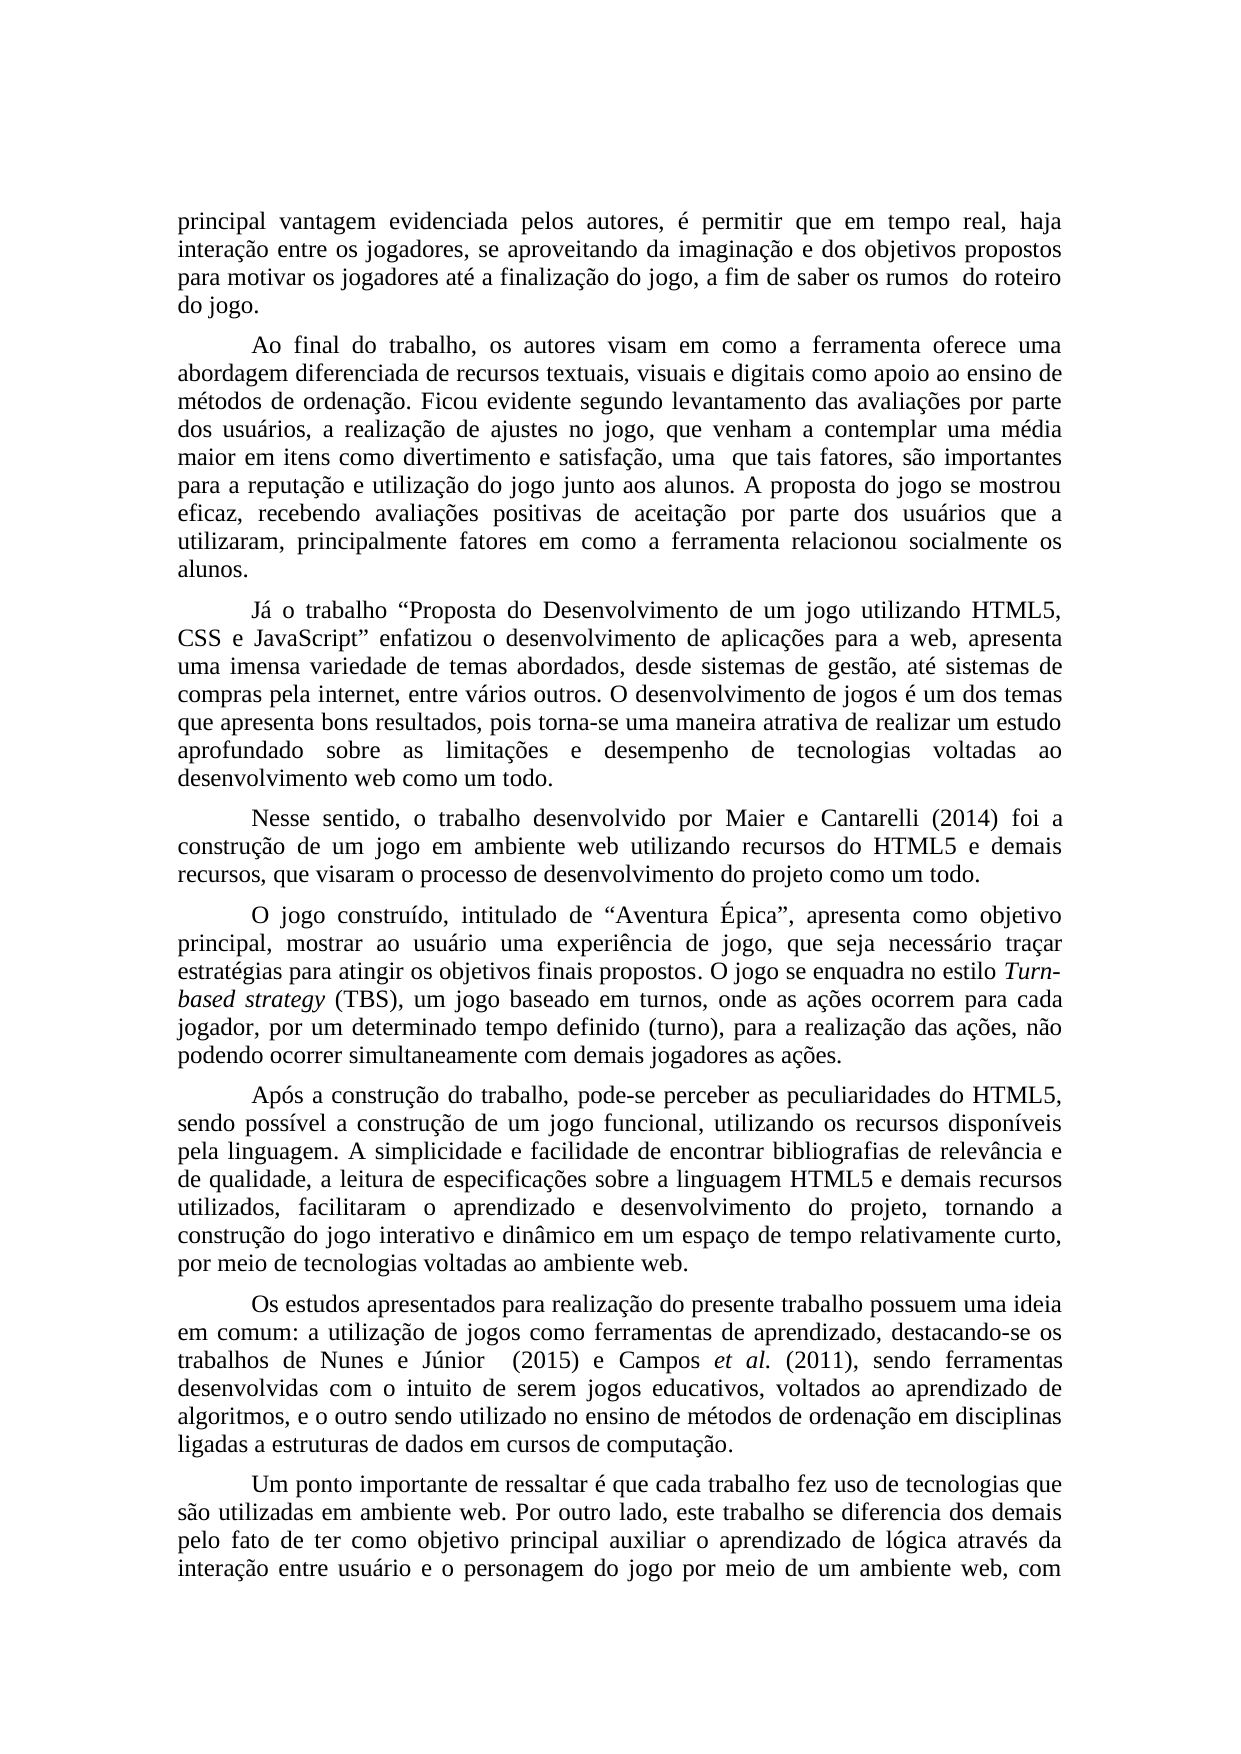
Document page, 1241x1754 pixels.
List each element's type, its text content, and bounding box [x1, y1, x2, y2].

text Um ponto importante de ressaltar é que cada trabalho fez uso de tecnologias que são utilizadas em ambiente web. Por outro lado, este trabalho se diferencia dos demais pelo fato de ter como objetivo principal auxiliar o aprendizado de lógica através da interação entre usuário e o personagem do jogo por meio de um ambiente web, com [177, 1470, 1063, 1582]
text Já o trabalho “Proposta do Desenvolvimento de um jogo utilizando HTML5, CSS e JavaScript” enfatizou o desenvolvimento de aplicações para a web, apresenta uma imensa variedade de temas abordados, desde sistemas de gestão, até sistemas de compras pela internet, entre vários outros. O desenvolvimento de jogos é um dos temas que apresenta bons resultados, pois torna-se uma maneira atrativa de realizar um estudo aprofundado sobre as limitações e desempenho de tecnologias voltadas ao desenvolvimento web como um todo. [177, 596, 1063, 792]
text Os estudos apresentados para realização do presente trabalho possuem uma ideia em comum: a utilização de jogos como ferramentas de aprendizado, destacando-se os trabalhos de Nunes e Júnior (2015) e Campos et al. (2011), sendo ferramentas desenvolvidas com o intuito de serem jogos educativos, voltados ao aprendizado de algoritmos, e o outro sendo utilizado no ensino de métodos de ordenação em disciplinas ligadas a estruturas de dados em cursos de computação. [177, 1290, 1063, 1458]
text principal vantagem evidenciada pelos autores, é permitir que em tempo real, haja interação entre os jogadores, se aproveitando da imaginação e dos objetivos propostos para motivar os jogadores até a finalização do jogo, a fim de saber os rumos do roteiro do jogo. [177, 207, 1063, 319]
text Nesse sentido, o trabalho desenvolvido por Maier e Cantarelli (2014) foi a construção de um jogo em ambiente web utilizando recursos do HTML5 e demais recursos, que visaram o processo de desenvolvimento do projeto como um todo. [177, 804, 1063, 888]
text Após a construção do trabalho, pode-se perceber as peculiaridades do HTML5, sendo possível a construção de um jogo funcional, utilizando os recursos disponíveis pela linguagem. A simplicidade e facilidade de encontrar bibliografias de relevância e de qualidade, a leitura de especificações sobre a linguagem HTML5 e demais recursos utilizados, facilitaram o aprendizado e desenvolvimento do projeto, tornando a construção do jogo interativo e dinâmico em um espaço de tempo relativamente curto, por meio de tecnologias voltadas ao ambiente web. [177, 1081, 1063, 1277]
text Ao final do trabalho, os autores visam em como a ferramenta oferece uma abordagem diferenciada de recursos textuais, visuais e digitais como apoio ao ensino de métodos de ordenação. Ficou evidente segundo levantamento das avaliações por parte dos usuários, a realização de ajustes no jogo, que venham a contemplar uma média maior em itens como divertimento e satisfação, uma que tais fatores, são importantes para a reputação e utilização do jogo junto aos alunos. A proposta do jogo se mostrou eficaz, recebendo avaliações positivas de aceitação por parte dos usuários que a utilizaram, principalmente fatores em como a ferramenta relacionou socialmente os alunos. [177, 331, 1063, 583]
text O jogo construído, intitulado de “Aventura Épica”, apresenta como objetivo principal, mostrar ao usuário uma experiência de jogo, que seja necessário traçar estratégias para atingir os objetivos finais propostos. O jogo se enquadra no estilo Turn-based strategy (TBS), um jogo baseado em turnos, onde as ações ocorrem para cada jogador, por um determinado tempo definido (turno), para a realização das ações, não podendo ocorrer simultaneamente com demais jogadores as ações. [177, 901, 1063, 1069]
